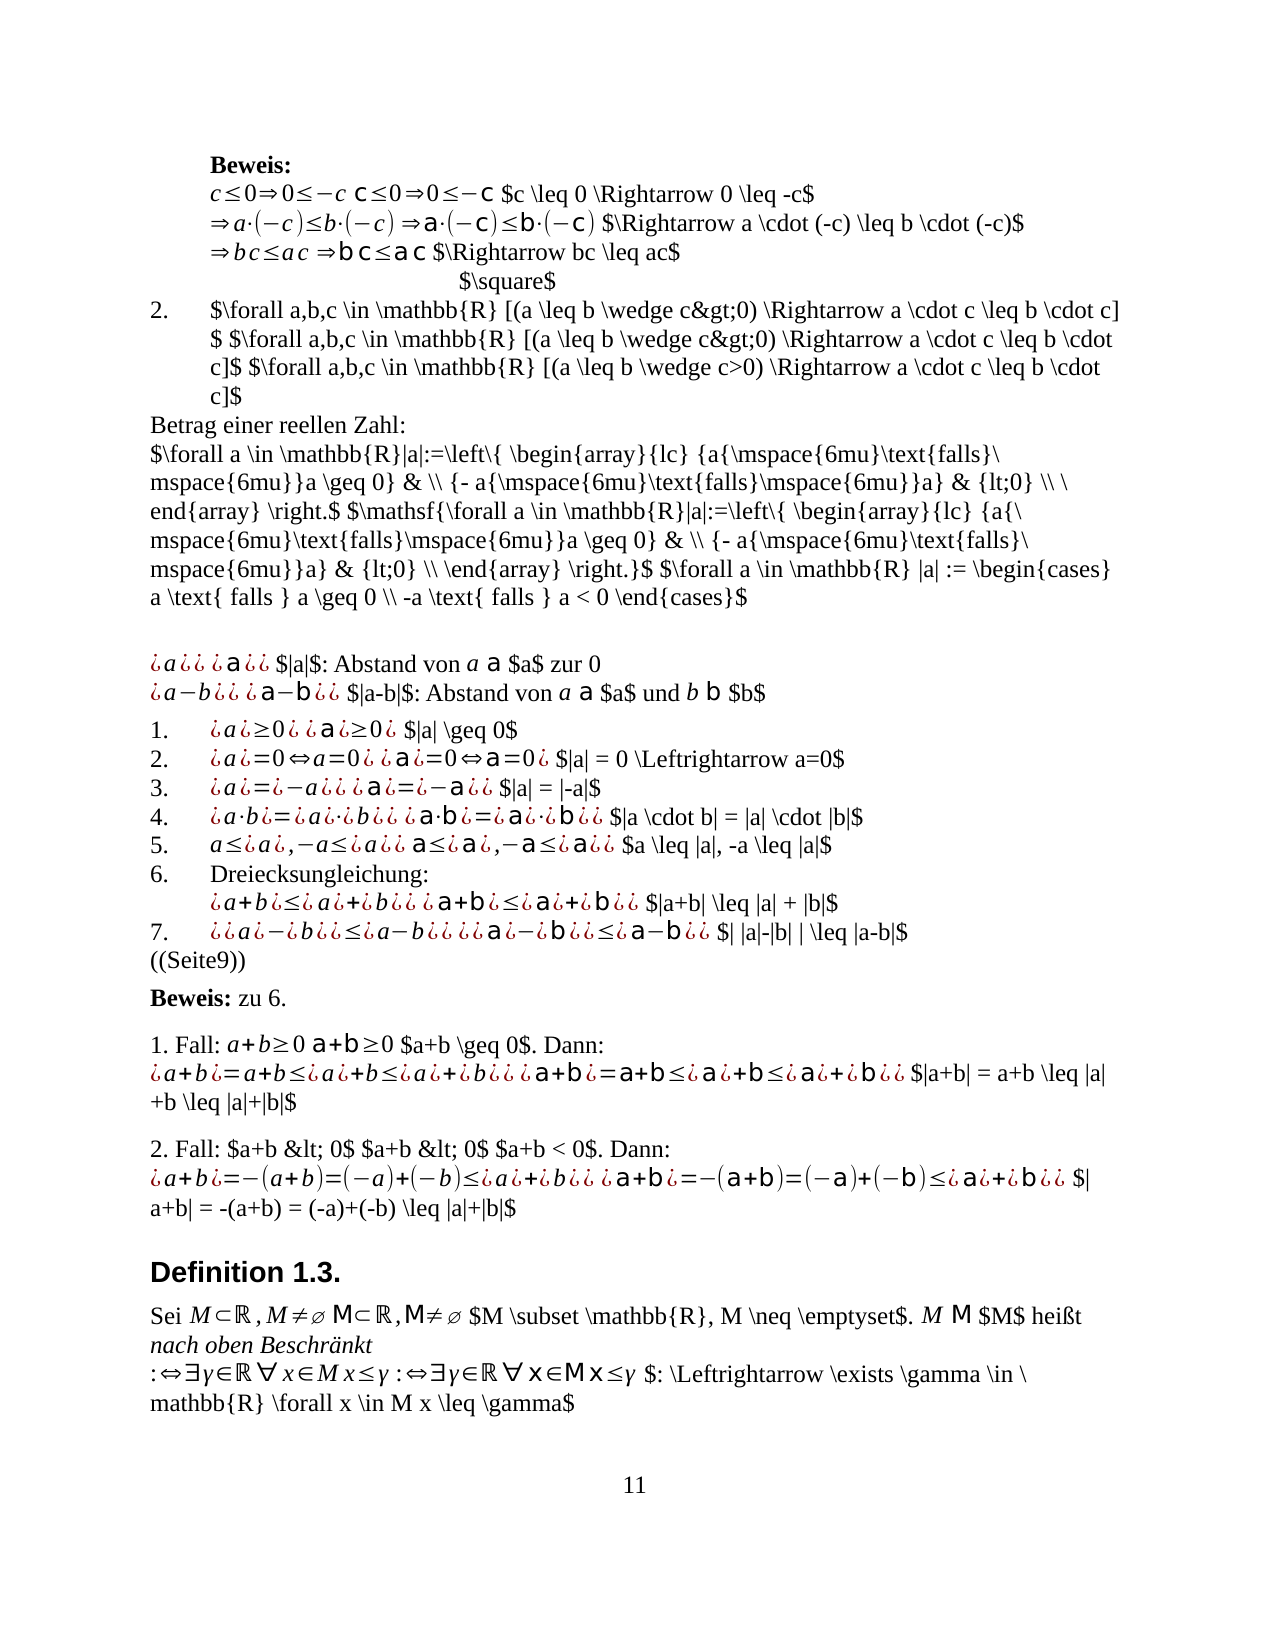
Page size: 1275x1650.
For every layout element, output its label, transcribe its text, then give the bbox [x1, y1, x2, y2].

text 1. Fall: $a+b \geq 0$. Dann: $|a+b| = a+b \leq |a|+b \leq |a|+|b|$ [150, 1030, 1125, 1116]
subtitle Definition 1.3. [150, 1255, 1125, 1289]
text Beweis: zu 6. [150, 983, 1125, 1012]
text Sei $M \subset \mathbb{R}, M \neq \emptyset$. $M$ heißt nach oben Beschränkt $: \Leftrightarrow \exists \gamma \in \mathbb{R} \forall x \in M x \leq \gamma$ [150, 1301, 1125, 1416]
list $|a| \geq 0$ [150, 715, 1125, 744]
list $\forall a,b,c \in \mathbb{R} [(a \leq b \wedge c&gt;0) \Rightarrow a \cdot c \leq b \cdot c]$ $\forall a,b,c \in \mathbb{R} [(a \leq b \wedge c&gt;0) \Rightarrow a \cdot c \leq b \cdot c]$ $\forall a,b,c \in \mathbb{R} [(a \leq b \wedge c>0) \Rightarrow a \cdot c \leq b \cdot c]$ [150, 295, 1125, 410]
text $|a|$: Abstand von $a$ zur 0 $|a-b|$: Abstand von $a$ und $b$ [150, 649, 1125, 706]
text Betrag einer reellen Zahl: $\forall a \in \mathbb{R}|a|:=\left\{ \begin{array}{lc} {a{\mspace{6mu}\text{falls}\mspace{6mu}}a \geq 0} & \\ {- a{\mspace{6mu}\text{falls}\mspace{6mu}}a} & {lt;0} \\ \end{array} \right.$ $\mathsf{\forall a \in \mathbb{R}|a|:=\left\{ \begin{array}{lc} {a{\mspace{6mu}\text{falls}\mspace{6mu}}a \geq 0} & \\ {- a{\mspace{6mu}\text{falls}\mspace{6mu}}a} & {lt;0} \\ \end{array} \right.}$ $\forall a \in \mathbb{R} |a| := \begin{cases} a \text{ falls } a \geq 0 \\ -a \text{ falls } a < 0 \end{cases}$ [150, 410, 1125, 640]
list $|a \cdot b| = |a| \cdot |b|$ [150, 802, 1125, 830]
list $\forall a,b,c \in \mathbb{R} [a \leq b \wedge c \leq 0) \Rightarrow a \cdot c \leq b\cdot c]$ Beweis: $c \leq 0 \Rightarrow 0 \leq -c$ $\Rightarrow a \cdot (-c) \leq b \cdot (-c)$ $\Rightarrow bc \leq ac$ $\square$ [150, 150, 1125, 295]
text 2. Fall: $a+b &lt; 0$ $a+b &lt; 0$ $a+b < 0$. Dann: $|a+b| = -(a+b) = (-a)+(-b) \leq |a|+|b|$ [150, 1134, 1125, 1221]
text ((Seite9)) [150, 945, 1125, 974]
list $a \leq |a|, -a \leq |a|$ [150, 830, 1125, 859]
list $|a| = |-a|$ [150, 773, 1125, 802]
list Dreiecksungleichung: $|a+b| \leq |a| + |b|$ [150, 859, 1125, 917]
list $| |a|-|b| | \leq |a-b|$ [150, 917, 1125, 945]
list $|a| = 0 \Leftrightarrow a=0$ [150, 744, 1125, 773]
